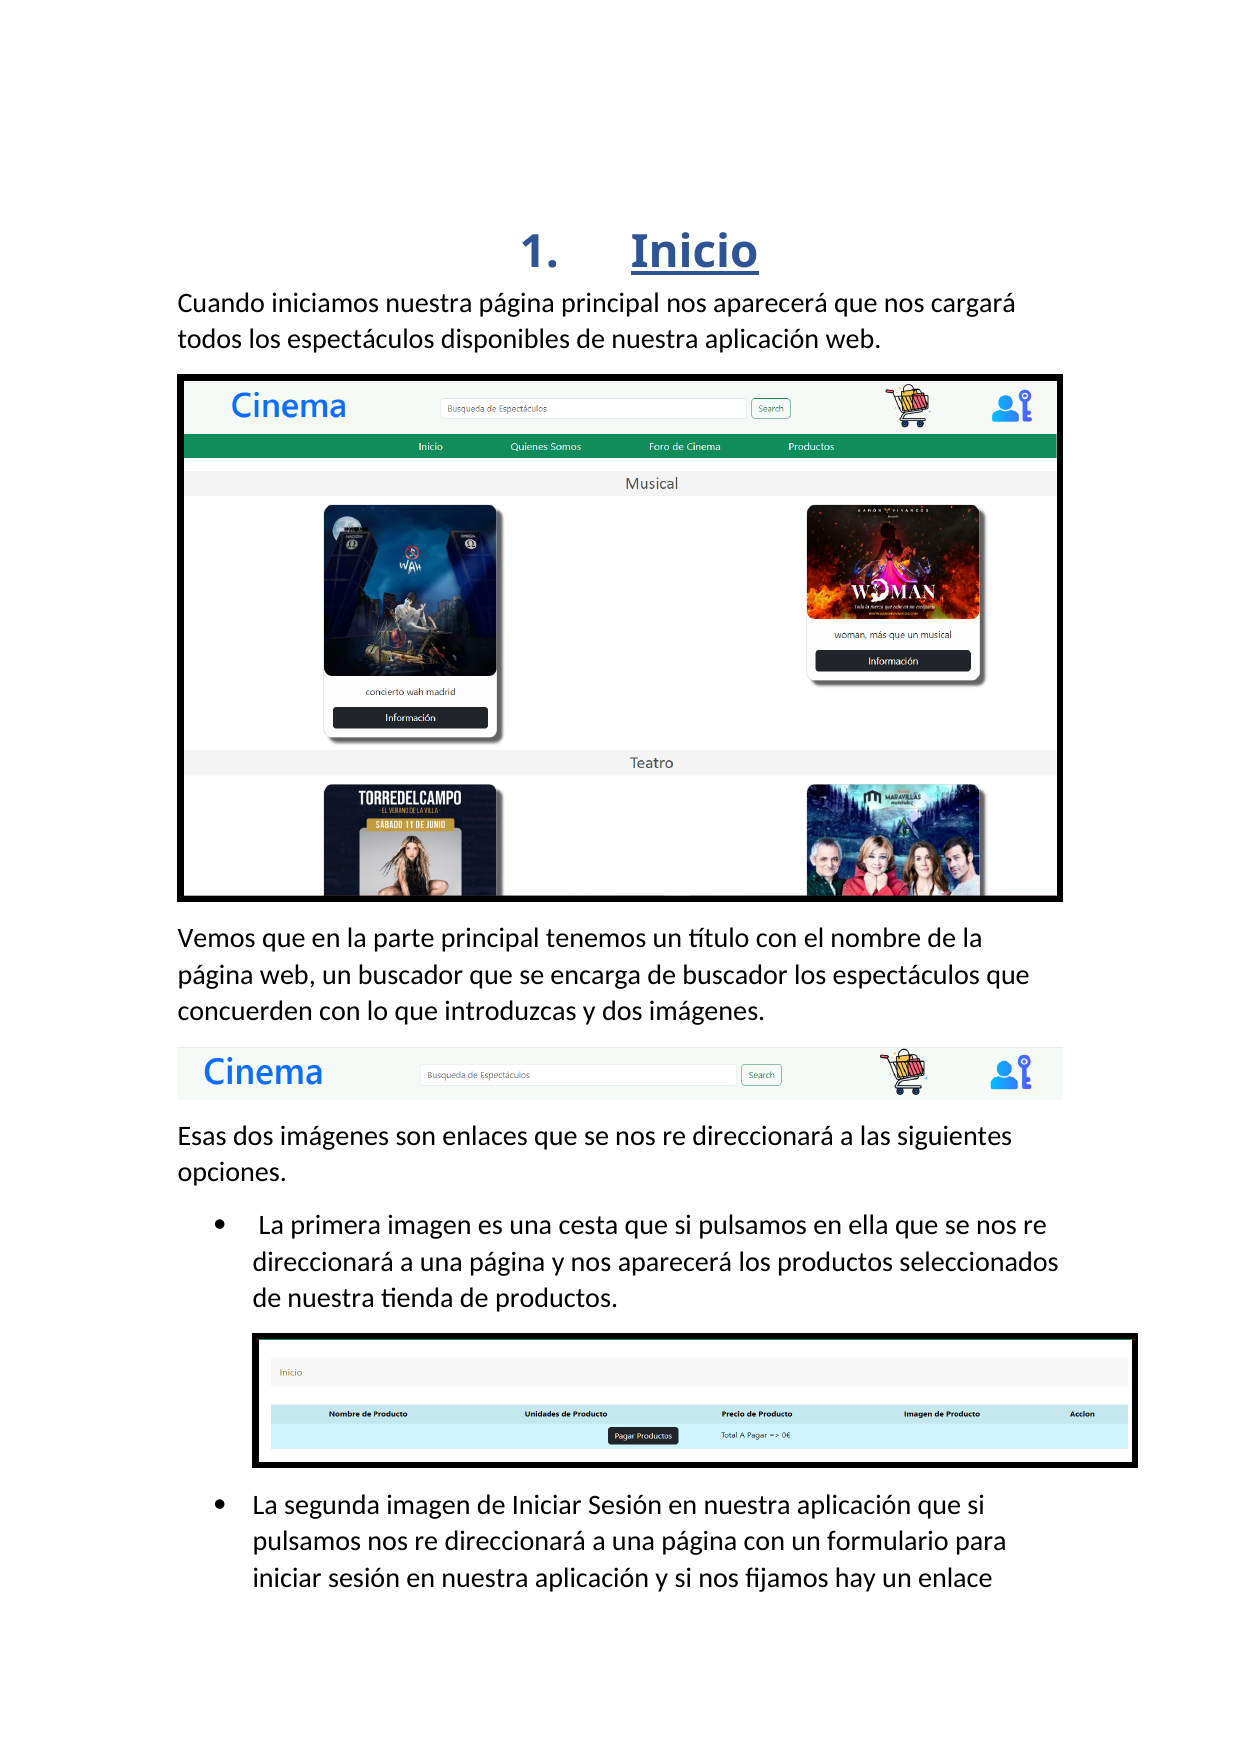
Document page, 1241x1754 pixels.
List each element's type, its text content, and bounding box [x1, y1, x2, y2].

list Inicio [215, 219, 1063, 281]
list La primera imagen es una cesta que si pulsamos en ella que se nos re direccionará a una página y nos aparecerá los productos seleccionados de nuestra tienda de productos. [215, 1207, 1063, 1314]
text Vemos que en la parte principal tenemos un título con el nombre de la página web, un buscador que se encarga de buscador los espectáculos que concuerden con lo que introduzcas y dos imágenes. [177, 920, 1063, 1027]
list La segunda imagen de Iniciar Sesión en nuestra aplicación que si pulsamos nos re direccionará a una página con un formulario para iniciar sesión en nuestra aplicación y si nos fijamos hay un enlace [215, 1487, 1063, 1594]
text Esas dos imágenes son enlaces que se nos re direccionará a las siguientes opciones. [177, 1118, 1063, 1188]
text Cuando iniciamos nuestra página principal nos aparecerá que nos cargará todos los espectáculos disponibles de nuestra aplicación web. [177, 285, 1063, 356]
